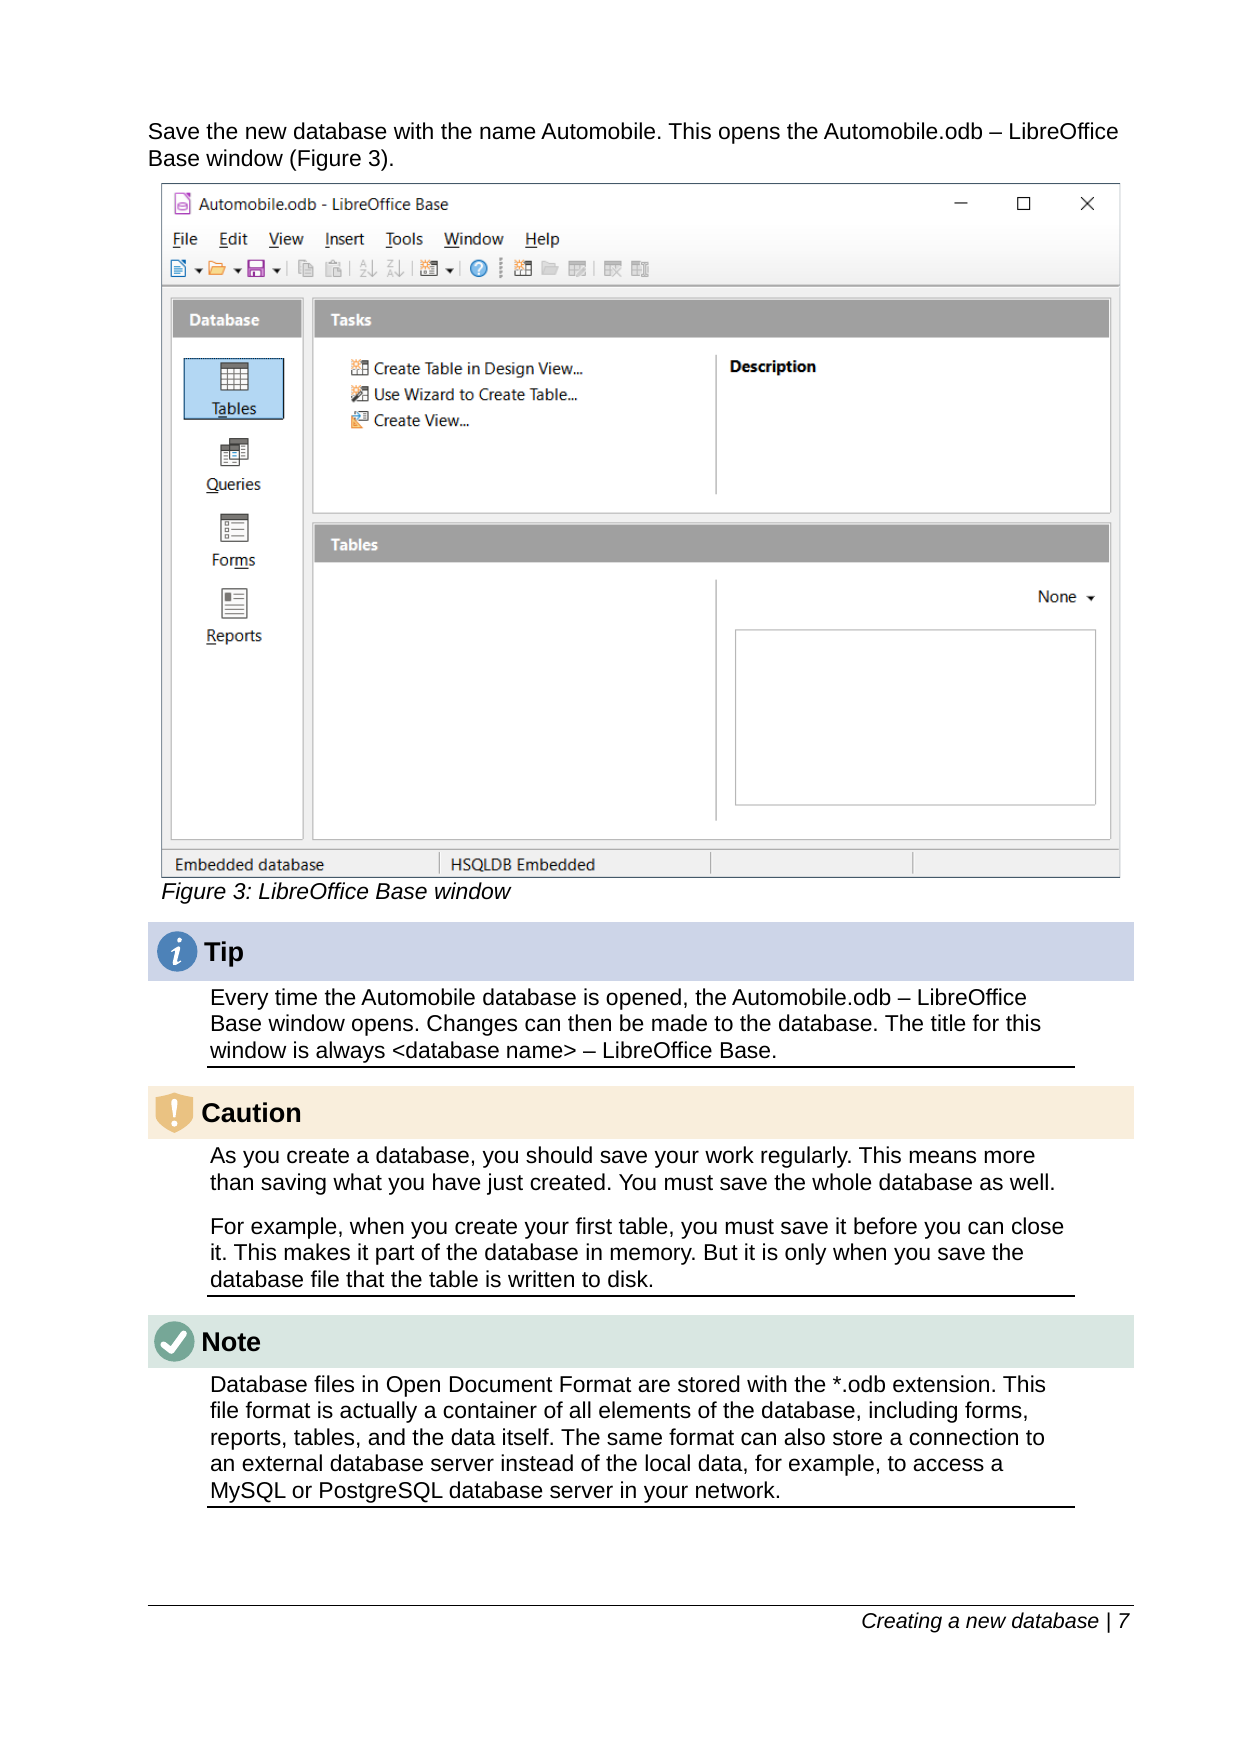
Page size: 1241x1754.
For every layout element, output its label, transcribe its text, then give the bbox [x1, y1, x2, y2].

text Database files in Open Document Format are stored with the *.odb extension. This file format is actually a container of all elements of the database, including forms, reports, tables, and the data itself. The same format can also store a connection to an external database server instead of the local data, for example, to access a MySQL or PostgreSQL database server in your network. [207, 1368, 1075, 1506]
text As you create a database, you should save your work regularly. This means more than saving what you have just created. You must save the whole database as well. [207, 1139, 1075, 1195]
text Every time the Automobile database is opened, the Automobile.odb – LibreOffice Base window opens. Changes can then be made to the database. The title for this window is always <database name> – LibreOffice Base. [207, 981, 1075, 1066]
subtitle Caution [148, 1086, 1134, 1139]
picture [161, 183, 1121, 878]
text Save the new database with the name Automobile. This opens the Automobile.odb – LibreOffice Base window (Figure 3). [148, 118, 1134, 171]
subtitle Tip [148, 922, 1134, 981]
text Figure 3: LibreOffice Base window [161, 878, 1120, 904]
subtitle Note [148, 1315, 1134, 1368]
text For example, when you create your first table, you must save it before you can close it. This makes it part of the database in memory. But it is only when you save the database file that the table is written to disk. [207, 1210, 1075, 1295]
